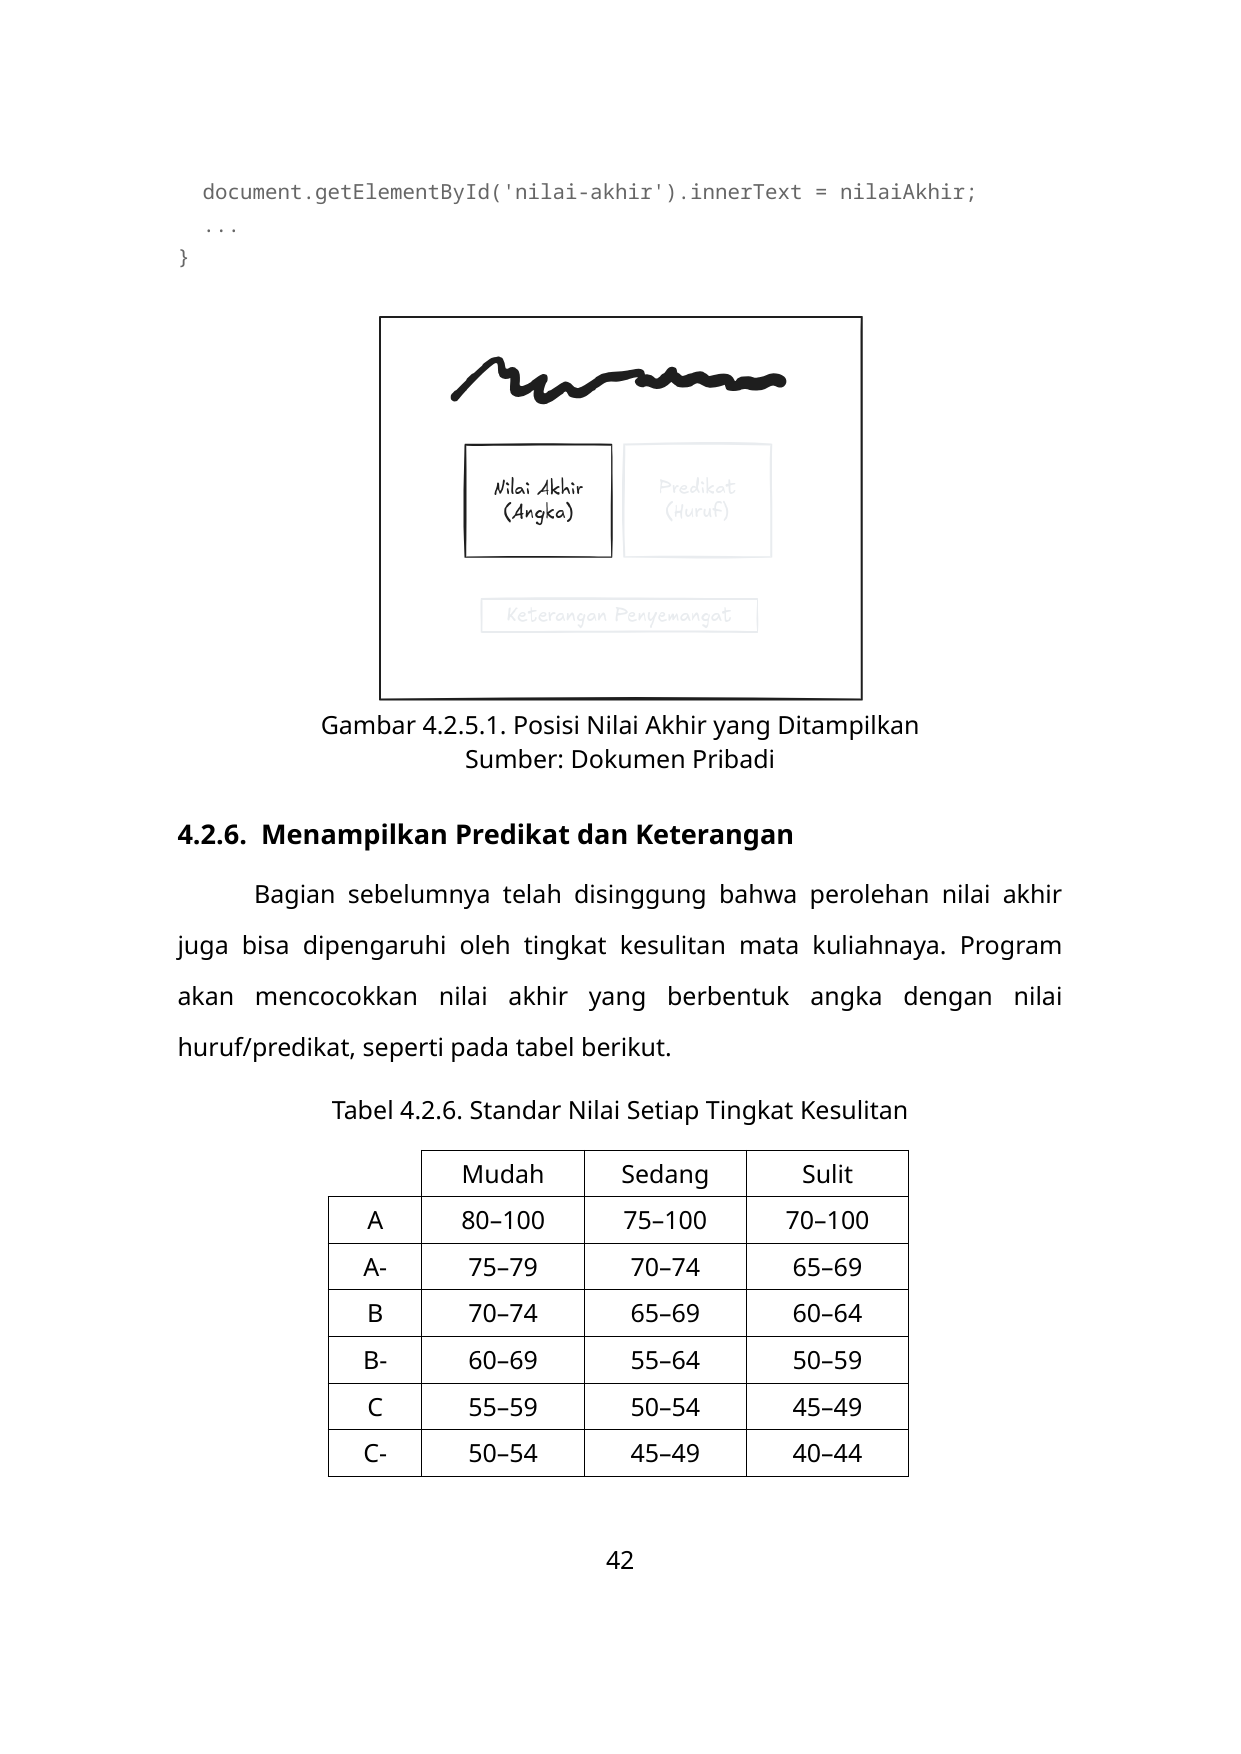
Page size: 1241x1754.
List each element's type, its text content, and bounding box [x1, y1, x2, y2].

table_cell A [329, 1197, 421, 1243]
text document.getElementById('nilai-akhir').innerText = nilaiAkhir; [177, 177, 1063, 206]
table_cell 55–59 [422, 1384, 584, 1429]
table_header Mudah [422, 1151, 584, 1196]
table_cell 50–54 [422, 1430, 584, 1476]
table_cell 55–64 [585, 1337, 746, 1382]
subtitle 4.2.6. Menampilkan Predikat dan Keterangan [177, 815, 1063, 852]
table_header Sulit [747, 1151, 908, 1196]
text Bagian sebelumnya telah disinggung bahwa perolehan nilai akhir juga bisa dipengaruhi oleh tingkat kesulitan mata kuliahnaya. Program akan mencocokkan nilai akhir yang berbentuk angka dengan nilai huruf/predikat, seperti pada tabel berikut. [177, 877, 1063, 1064]
table_header [328, 1150, 421, 1196]
table_cell 75–100 [585, 1197, 746, 1243]
table_cell 60–69 [422, 1337, 584, 1382]
table_cell 75–79 [422, 1244, 584, 1289]
table_cell 80–100 [422, 1197, 584, 1243]
table_cell A- [329, 1244, 421, 1289]
table_cell B- [329, 1337, 421, 1382]
table_cell 70–74 [585, 1244, 746, 1289]
table_cell 50–59 [747, 1337, 908, 1382]
table_cell 45–49 [747, 1384, 908, 1429]
table_cell 70–100 [747, 1197, 908, 1243]
text Tabel 4.2.6. Standar Nilai Setiap Tingkat Kesulitan [177, 1093, 1063, 1127]
table_cell 65–69 [585, 1290, 746, 1336]
picture [370, 307, 870, 708]
table_cell 45–49 [585, 1430, 746, 1476]
table_cell 70–74 [422, 1290, 584, 1336]
table_cell 60–64 [747, 1290, 908, 1336]
text Gambar 4.2.5.1. Posisi Nilai Akhir yang Ditampilkan Sumber: Dokumen Pribadi [177, 313, 1063, 809]
text } [177, 242, 1063, 271]
text ... [177, 210, 1063, 238]
table_header Sedang [585, 1151, 746, 1196]
table_cell 50–54 [585, 1384, 746, 1429]
table_cell C- [329, 1430, 421, 1476]
table_cell B [329, 1290, 421, 1336]
table_cell 40–44 [747, 1430, 908, 1476]
table_cell C [329, 1384, 421, 1429]
table_cell 65–69 [747, 1244, 908, 1289]
